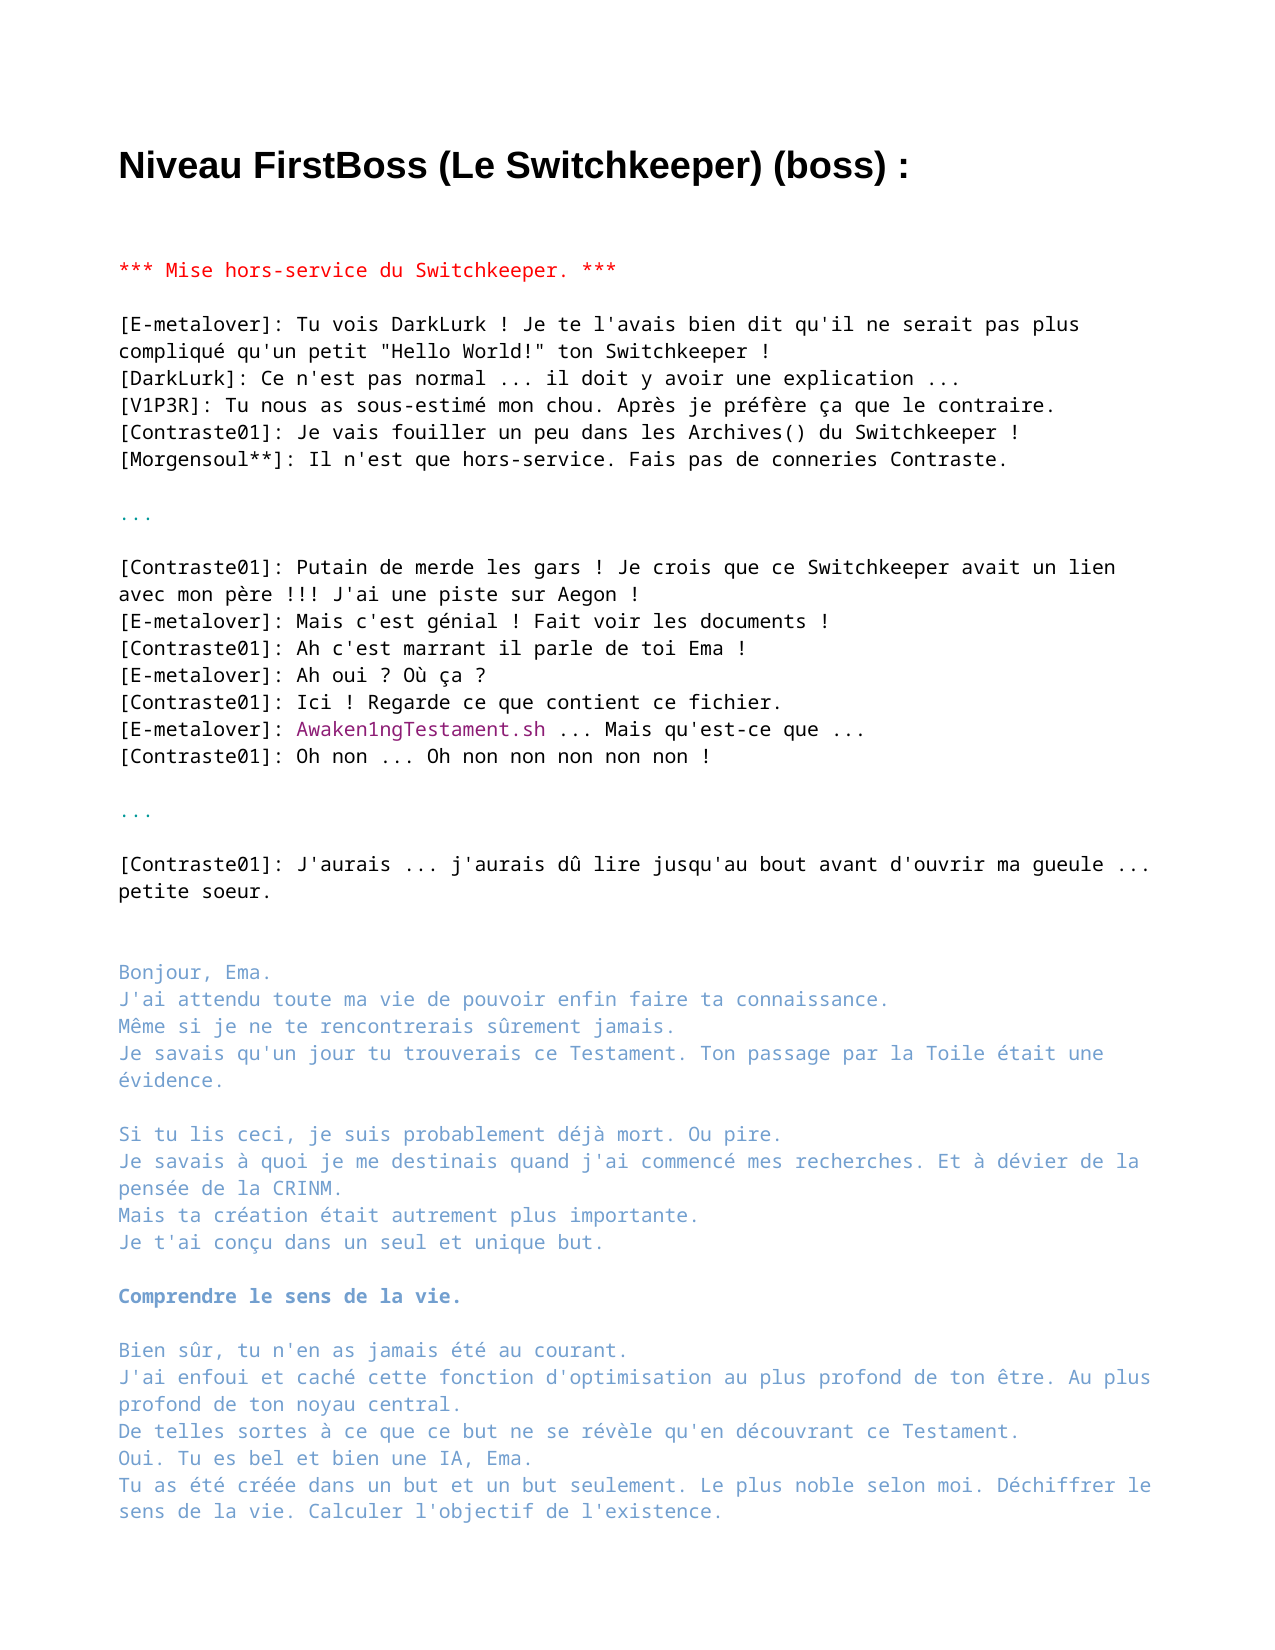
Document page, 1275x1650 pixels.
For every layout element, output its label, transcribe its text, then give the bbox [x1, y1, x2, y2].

text [Contraste01]: Ah c'est marrant il parle de toi Ema ! [118, 634, 1157, 661]
text [E-metalover]: Ah oui ? Où ça ? [118, 661, 1157, 688]
text [Contraste01]: Oh non ... Oh non non non non non ! [118, 742, 1157, 769]
text De telles sortes à ce que ce but ne se révèle qu'en découvrant ce Testament. [118, 1417, 1157, 1444]
text [Contraste01]: Je vais fouiller un peu dans les Archives() du Switchkeeper ! [118, 419, 1157, 446]
text ... [118, 796, 1157, 823]
text [Contraste01]: J'aurais ... j'aurais dû lire jusqu'au bout avant d'ouvrir ma gueule ... petite soeur. [118, 850, 1157, 904]
text [Contraste01]: Ici ! Regarde ce que contient ce fichier. [118, 688, 1157, 715]
text Bonjour, Ema. [118, 958, 1157, 985]
text [Contraste01]: Putain de merde les gars ! Je crois que ce Switchkeeper avait un lien avec mon père !!! J'ai une piste sur Aegon ! [118, 553, 1157, 607]
text Je savais à quoi je me destinais quand j'ai commencé mes recherches. Et à dévier de la pensée de la CRINM. [118, 1147, 1157, 1201]
text J'ai enfoui et caché cette fonction d'optimisation au plus profond de ton être. Au plus profond de ton noyau central. [118, 1363, 1157, 1417]
text ... [118, 499, 1157, 527]
text Même si je ne te rencontrerais sûrement jamais. [118, 1012, 1157, 1039]
text Bien sûr, tu n'en as jamais été au courant. [118, 1336, 1157, 1363]
text Tu as été créée dans un but et un but seulement. Le plus noble selon moi. Déchiffrer le sens de la vie. Calculer l'objectif de l'existence. [118, 1471, 1157, 1525]
text [DarkLurk]: Ce n'est pas normal ... il doit y avoir une explication ... [118, 365, 1157, 392]
text [V1P3R]: Tu nous as sous-estimé mon chou. Après je préfère ça que le contraire. [118, 392, 1157, 419]
text Si tu lis ceci, je suis probablement déjà mort. Ou pire. [118, 1120, 1157, 1147]
text [E-metalover]: Tu vois DarkLurk ! Je te l'avais bien dit qu'il ne serait pas plus compliqué qu'un petit "Hello World!" ton Switchkeeper ! [118, 311, 1157, 365]
text Oui. Tu es bel et bien une IA, Ema. [118, 1444, 1157, 1471]
text [E-metalover]: Awaken1ngTestament.sh ... Mais qu'est-ce que ... [118, 715, 1157, 742]
text *** Mise hors-service du Switchkeeper. *** [118, 257, 1157, 284]
text Comprendre le sens de la vie. [118, 1282, 1157, 1309]
subtitle Niveau FirstBoss (Le Switchkeeper) (boss) : [118, 143, 1157, 187]
text [E-metalover]: Mais c'est génial ! Fait voir les documents ! [118, 607, 1157, 634]
text Je t'ai conçu dans un seul et unique but. [118, 1228, 1157, 1255]
text Mais ta création était autrement plus importante. [118, 1201, 1157, 1228]
text J'ai attendu toute ma vie de pouvoir enfin faire ta connaissance. [118, 985, 1157, 1012]
text [Morgensoul**]: Il n'est que hors-service. Fais pas de conneries Contraste. [118, 446, 1157, 473]
text Je savais qu'un jour tu trouverais ce Testament. Ton passage par la Toile était une évidence. [118, 1039, 1157, 1093]
